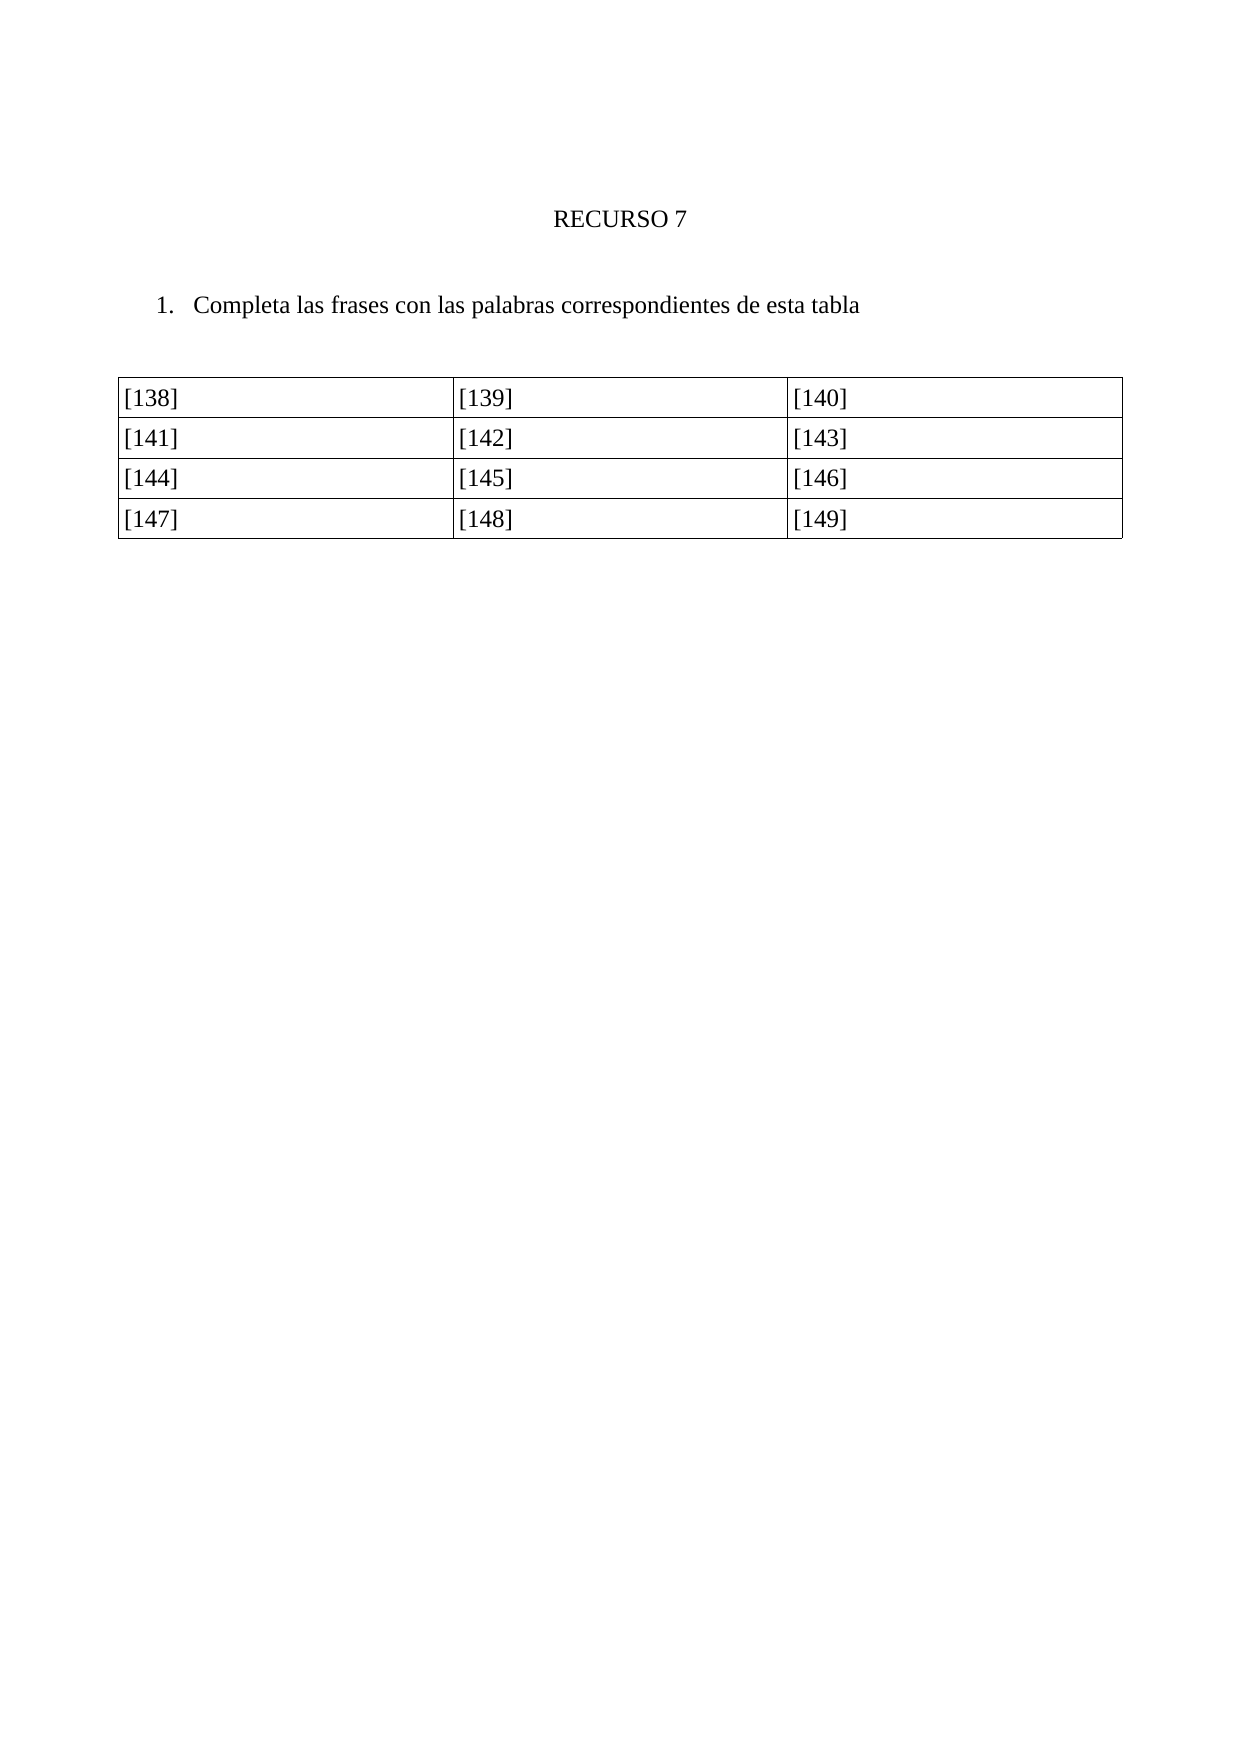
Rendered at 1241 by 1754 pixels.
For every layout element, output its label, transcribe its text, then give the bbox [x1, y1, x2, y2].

table_cell [142] [454, 418, 787, 457]
table_cell [141] [119, 418, 453, 457]
table_cell [149] [788, 499, 1122, 538]
table_cell [143] [788, 418, 1122, 457]
list Completa las frases con las palabras correspondientes de esta tabla [156, 291, 1122, 319]
table_cell [144] [119, 459, 453, 498]
table_cell [147] [119, 499, 453, 538]
table_header [140] [788, 378, 1122, 417]
table_header [138] [119, 378, 453, 417]
text RECURSO 7 [118, 204, 1122, 233]
table_cell [146] [788, 459, 1122, 498]
table_header [139] [454, 378, 787, 417]
table_cell [145] [454, 459, 787, 498]
table_cell [148] [454, 499, 787, 538]
